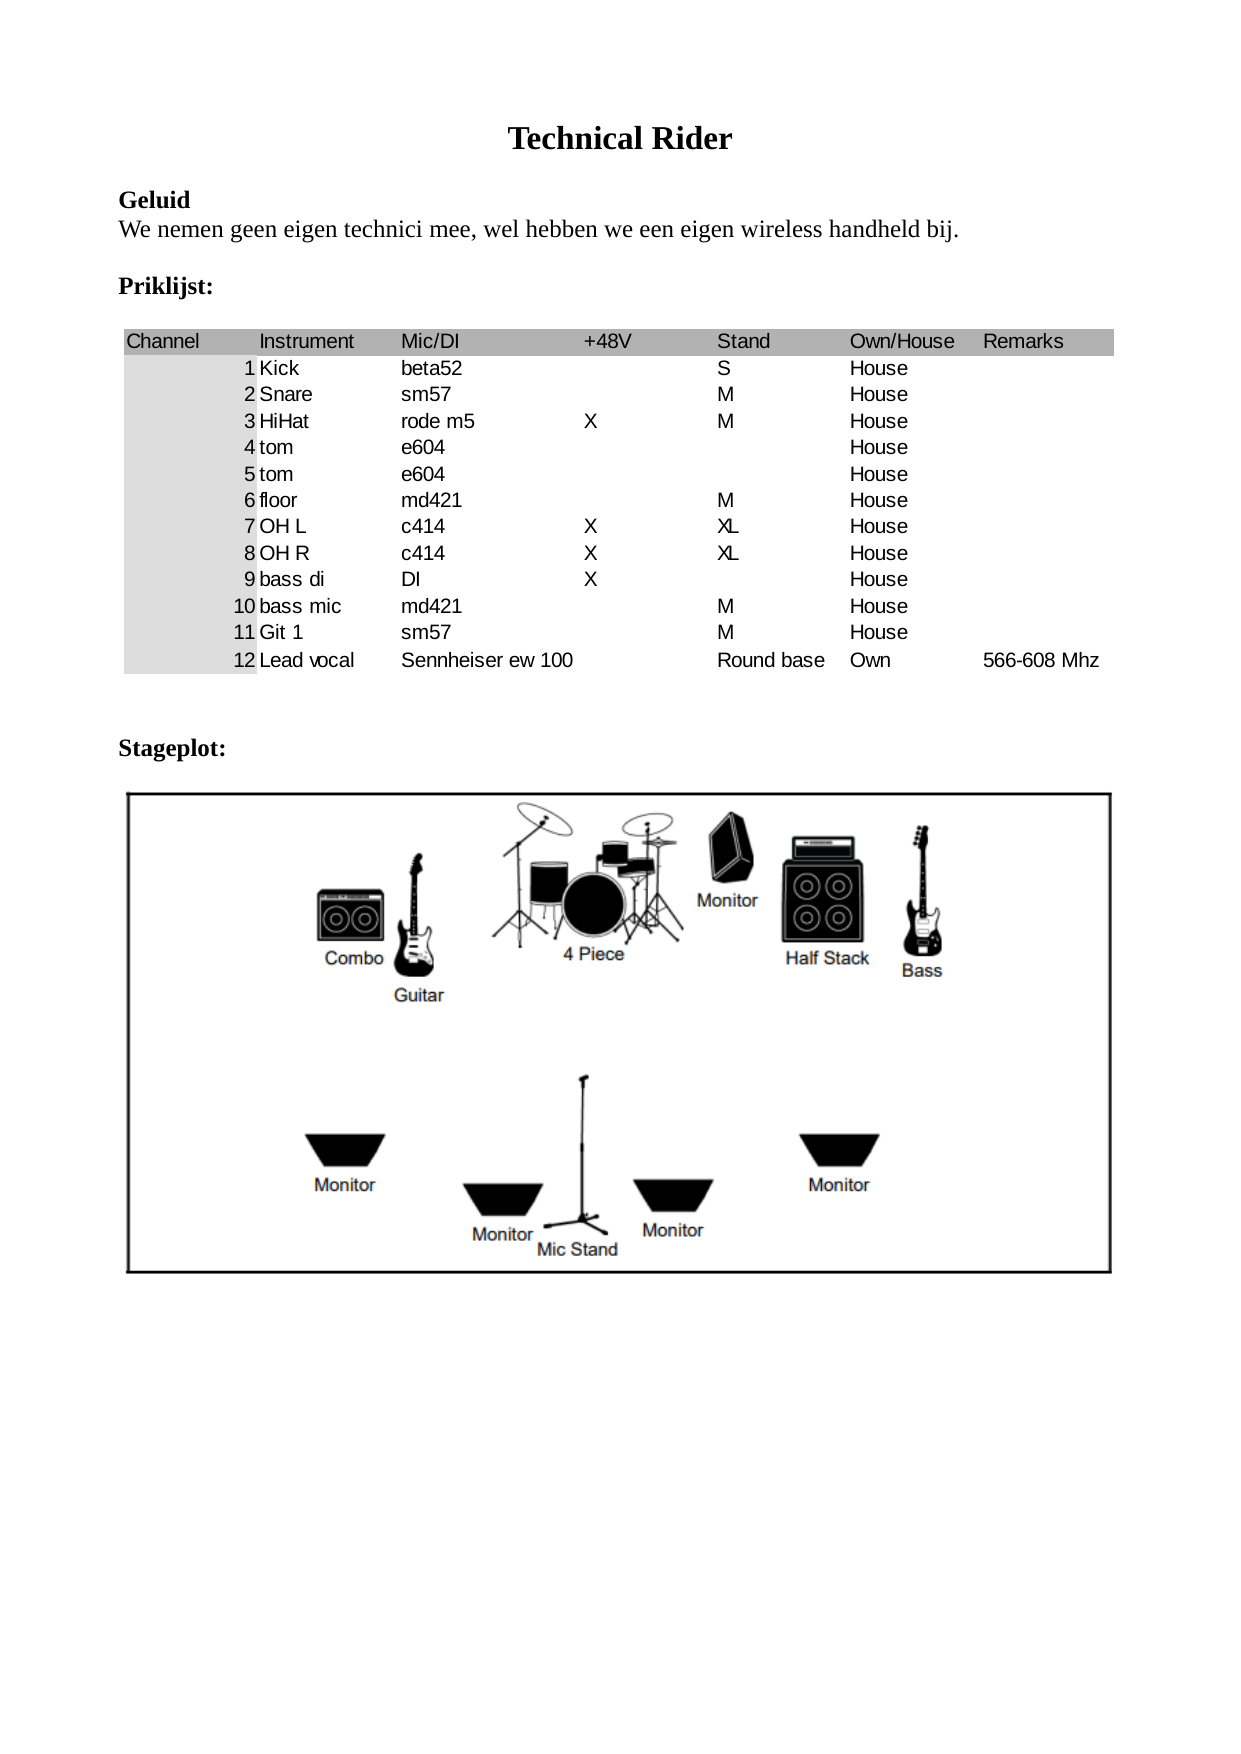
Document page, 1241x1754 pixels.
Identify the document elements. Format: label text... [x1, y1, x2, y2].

text Stageplot: [118, 733, 1122, 762]
text Geluid [118, 185, 1122, 214]
text Technical Rider [118, 118, 1122, 156]
picture [118, 790, 1123, 1282]
text We nemen geen eigen technici mee, wel hebben we een eigen wireless handheld bij. [118, 214, 1122, 243]
text Priklijst: [118, 271, 1122, 300]
